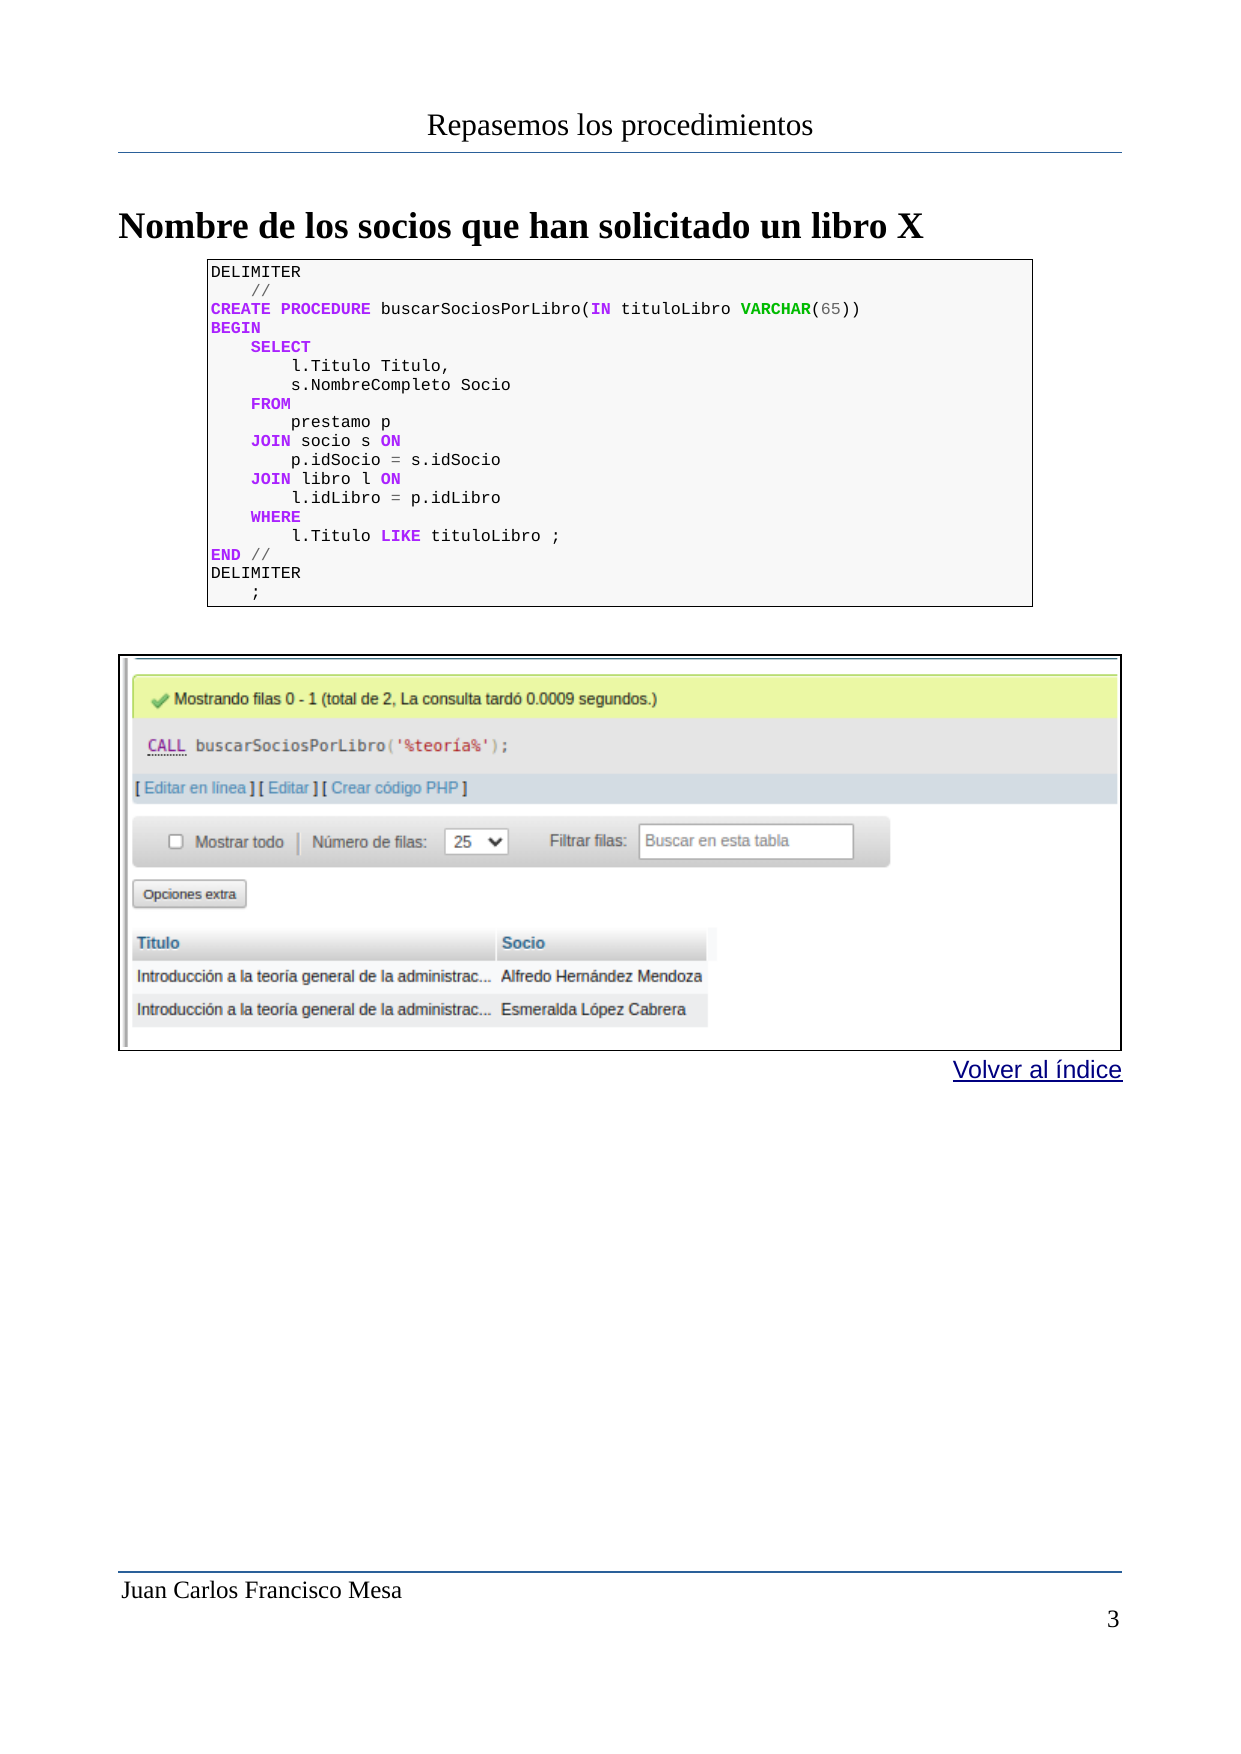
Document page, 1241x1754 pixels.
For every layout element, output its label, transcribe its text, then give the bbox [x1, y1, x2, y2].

text JOIN libro l ON [208, 467, 1032, 486]
text CREATE PROCEDURE buscarSociosPorLibro(IN tituloLibro VARCHAR(65)) [208, 297, 1032, 316]
text SELECT [208, 335, 1032, 353]
text JOIN socio s ON [208, 429, 1032, 448]
subtitle Nombre de los socios que han solicitado un libro X [118, 204, 1122, 247]
text DELIMITER [208, 260, 1032, 278]
text s.NombreCompleto Socio [208, 372, 1032, 391]
text Volver al índice [118, 1051, 1122, 1084]
text l.Titulo Titulo, [208, 353, 1032, 372]
text p.idSocio = s.idSocio [208, 448, 1032, 467]
text // [208, 278, 1032, 297]
text END // [208, 542, 1032, 561]
text l.idLibro = p.idLibro [208, 486, 1032, 504]
text ; [208, 580, 1032, 606]
text l.Titulo LIKE tituloLibro ; [208, 523, 1032, 542]
picture [122, 658, 1118, 1047]
text WHERE [208, 504, 1032, 523]
text BEGIN [208, 316, 1032, 335]
text FROM [208, 391, 1032, 410]
text prestamo p [208, 410, 1032, 429]
text DELIMITER [208, 561, 1032, 580]
text [120, 656, 1120, 1050]
